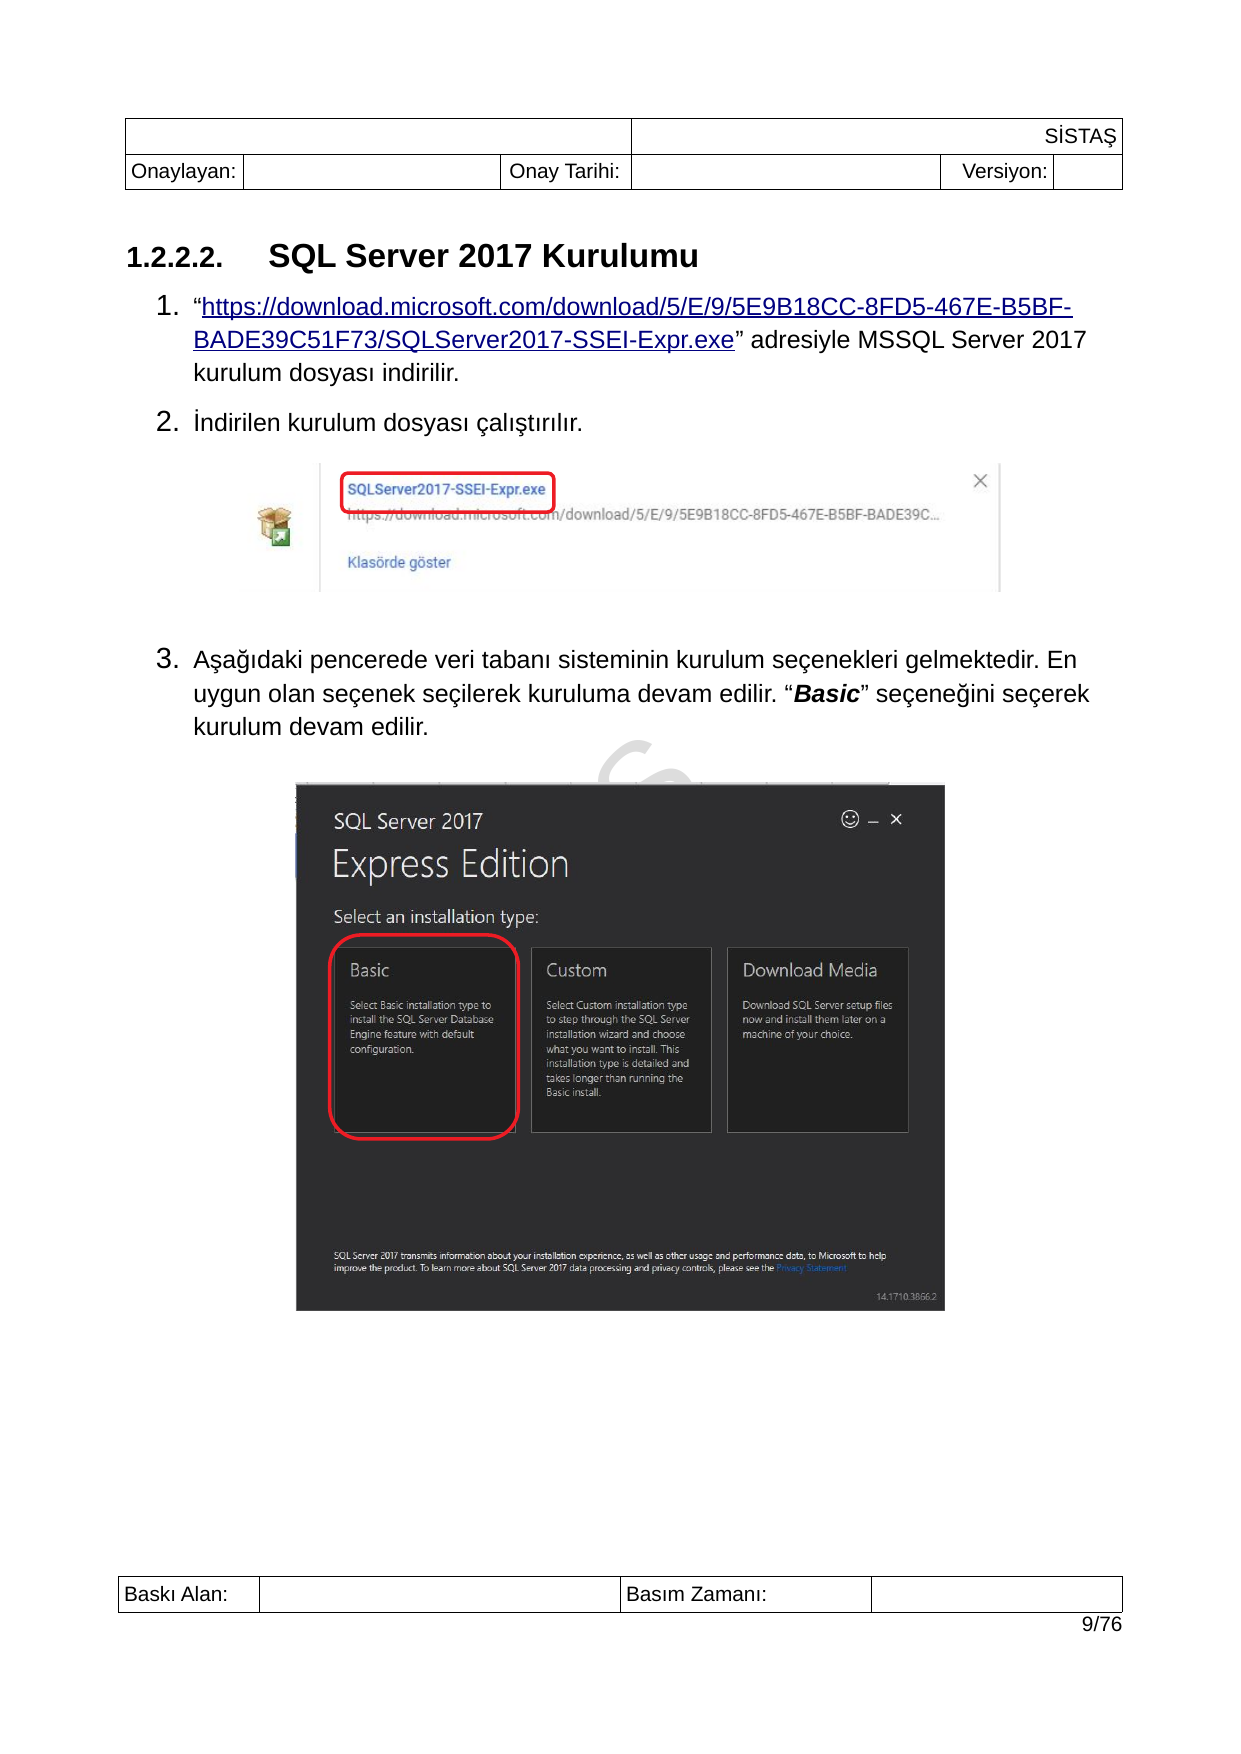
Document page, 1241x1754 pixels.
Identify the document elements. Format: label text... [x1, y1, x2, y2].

list “https://download.microsoft.com/download/5/E/9/5E9B18CC-8FD5-467E-B5BF-BADE39C51F73/SQLServer2017-SSEI-Expr.exe” adresiyle MSSQL Server 2017 kurulum dosyası indirilir. [156, 287, 1122, 387]
picture [239, 463, 1001, 592]
picture [295, 782, 945, 1311]
list İndirilen kurulum dosyası çalıştırılır. [156, 404, 1122, 437]
subtitle SQL Server 2017 Kurulumu [118, 237, 1122, 275]
list Aşağıdaki pencerede veri tabanı sisteminin kurulum seçenekleri gelmektedir. En uygun olan seçenek seçilerek kuruluma devam edilir. “Basic” seçeneğini seçerek kurulum devam edilir. [156, 641, 1122, 741]
